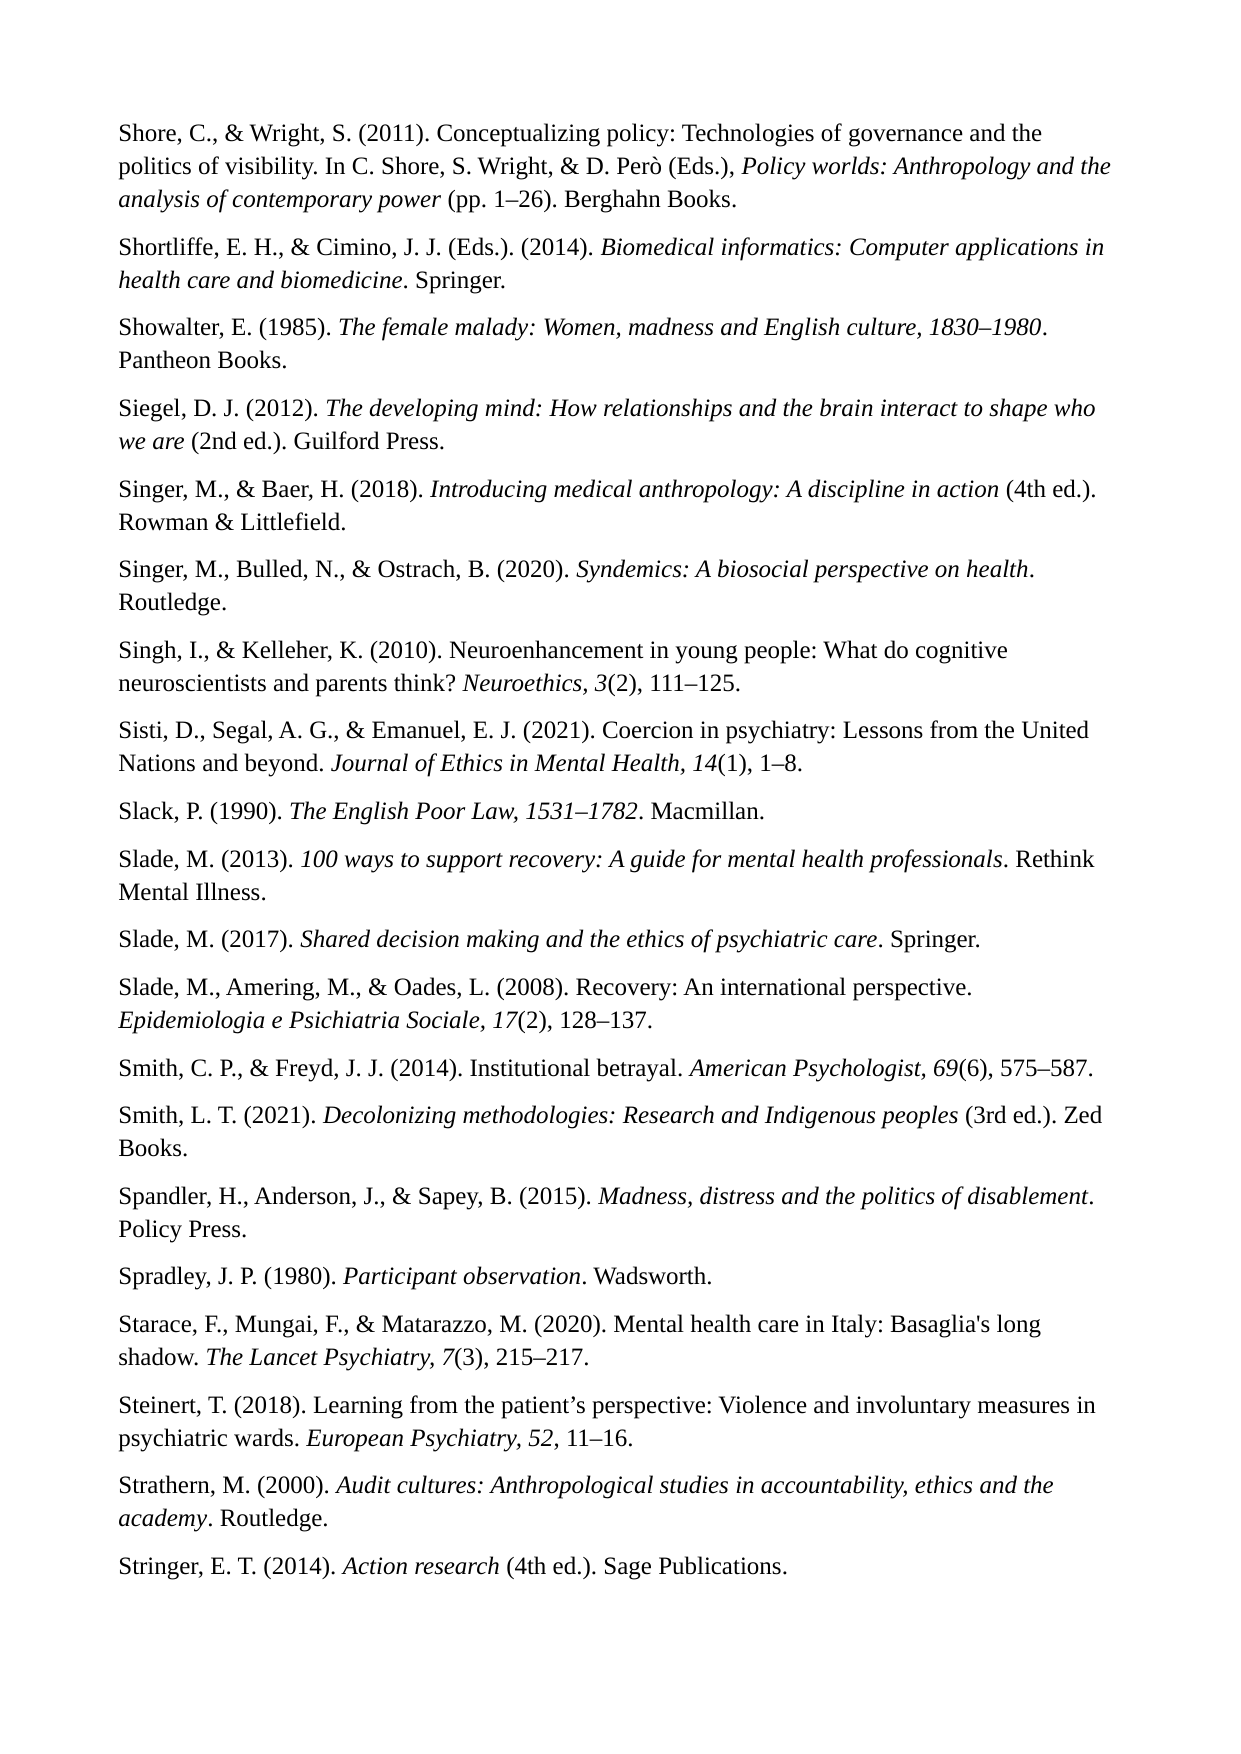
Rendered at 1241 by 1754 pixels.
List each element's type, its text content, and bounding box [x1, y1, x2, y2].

text Strathern, M. (2000). Audit cultures: Anthropological studies in accountability, ethics and the academy. Routledge. [118, 1470, 1122, 1532]
text Shortliffe, E. H., & Cimino, J. J. (Eds.). (2014). Biomedical informatics: Computer applications in health care and biomedicine. Springer. [118, 232, 1122, 293]
text Singh, I., & Kelleher, K. (2010). Neuroenhancement in young people: What do cognitive neuroscientists and parents think? Neuroethics, 3(2), 111–125. [118, 635, 1122, 697]
text Sisti, D., Segal, A. G., & Emanuel, E. J. (2021). Coercion in psychiatry: Lessons from the United Nations and beyond. Journal of Ethics in Mental Health, 14(1), 1–8. [118, 716, 1122, 777]
text Slade, M. (2013). 100 ways to support recovery: A guide for mental health professionals. Rethink Mental Illness. [118, 844, 1122, 906]
text Shore, C., & Wright, S. (2011). Conceptualizing policy: Technologies of governance and the politics of visibility. In C. Shore, S. Wright, & D. Però (Eds.), Policy worlds: Anthropology and the analysis of contemporary power (pp. 1–26). Berghahn Books. [118, 118, 1122, 213]
text Smith, L. T. (2021). Decolonizing methodologies: Research and Indigenous peoples (3rd ed.). Zed Books. [118, 1100, 1122, 1162]
text Slack, P. (1990). The English Poor Law, 1531–1782. Macmillan. [118, 796, 1122, 825]
text Singer, M., Bulled, N., & Ostrach, B. (2020). Syndemics: A biosocial perspective on health. Routledge. [118, 554, 1122, 616]
text Slade, M., Amering, M., & Oades, L. (2008). Recovery: An international perspective. Epidemiologia e Psichiatria Sociale, 17(2), 128–137. [118, 972, 1122, 1034]
text Starace, F., Mungai, F., & Matarazzo, M. (2020). Mental health care in Italy: Basaglia's long shadow. The Lancet Psychiatry, 7(3), 215–217. [118, 1309, 1122, 1371]
text Singer, M., & Baer, H. (2018). Introducing medical anthropology: A discipline in action (4th ed.). Rowman & Littlefield. [118, 474, 1122, 535]
text Siegel, D. J. (2012). The developing mind: How relationships and the brain interact to shape who we are (2nd ed.). Guilford Press. [118, 393, 1122, 455]
text Steinert, T. (2018). Learning from the patient’s perspective: Violence and involuntary measures in psychiatric wards. European Psychiatry, 52, 11–16. [118, 1390, 1122, 1451]
text Spandler, H., Anderson, J., & Sapey, B. (2015). Madness, distress and the politics of disablement. Policy Press. [118, 1181, 1122, 1243]
text Spradley, J. P. (1980). Participant observation. Wadsworth. [118, 1261, 1122, 1290]
text Smith, C. P., & Freyd, J. J. (2014). Institutional betrayal. American Psychologist, 69(6), 575–587. [118, 1053, 1122, 1081]
text Slade, M. (2017). Shared decision making and the ethics of psychiatric care. Springer. [118, 924, 1122, 953]
text Showalter, E. (1985). The female malady: Women, madness and English culture, 1830–1980. Pantheon Books. [118, 312, 1122, 374]
text Stringer, E. T. (2014). Action research (4th ed.). Sage Publications. [118, 1551, 1122, 1580]
